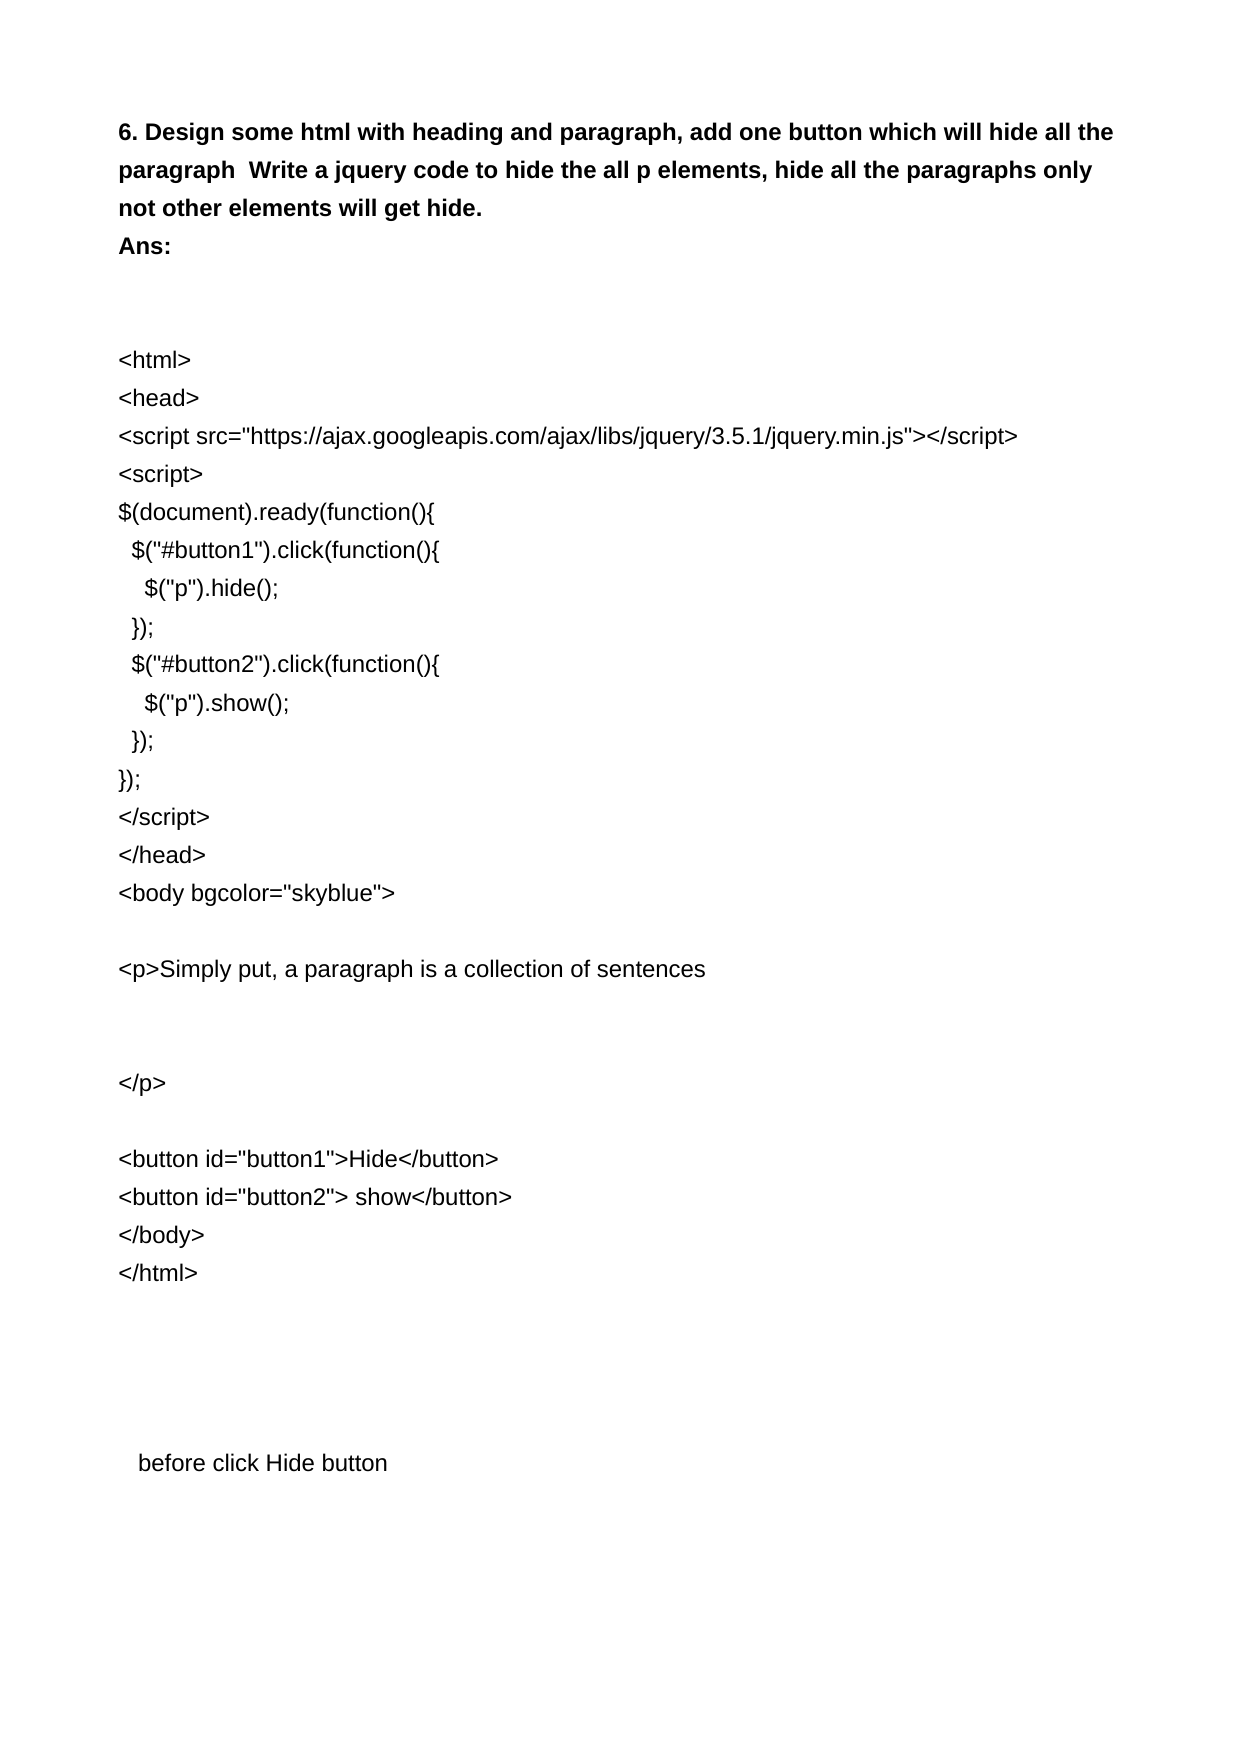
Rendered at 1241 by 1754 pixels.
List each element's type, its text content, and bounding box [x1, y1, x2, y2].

text }); [118, 612, 1122, 640]
text <script> [118, 460, 1122, 488]
text <head> [118, 384, 1122, 412]
text <html> [118, 346, 1122, 374]
text </body> [118, 1221, 1122, 1248]
text $("p").show(); [118, 688, 1122, 716]
text $("p").hide(); [118, 574, 1122, 602]
text $(document).ready(function(){ [118, 498, 1122, 526]
text }); [118, 726, 1122, 754]
text </html> [118, 1259, 1122, 1286]
text }); [118, 764, 1122, 792]
text before click Hide button [118, 1449, 1122, 1476]
text <p>Simply put, a paragraph is a collection of sentences [118, 954, 1122, 982]
text $("#button2").click(function(){ [118, 650, 1122, 678]
text Ans: [118, 232, 1122, 260]
text </p> [118, 1069, 1122, 1096]
text $("#button1").click(function(){ [118, 536, 1122, 564]
text <body bgcolor="skyblue"> [118, 878, 1122, 906]
text <button id="button1">Hide</button> [118, 1145, 1122, 1172]
text </head> [118, 841, 1122, 868]
text 6. Design some html with heading and paragraph, add one button which will hide all the paragraph Write a jquery code to hide the all p elements, hide all the paragraphs only not other elements will get hide. [118, 118, 1122, 222]
text <button id="button2"> show</button> [118, 1183, 1122, 1210]
text <script src="https://ajax.googleapis.com/ajax/libs/jquery/3.5.1/jquery.min.js"></script> [118, 422, 1122, 450]
text </script> [118, 802, 1122, 830]
